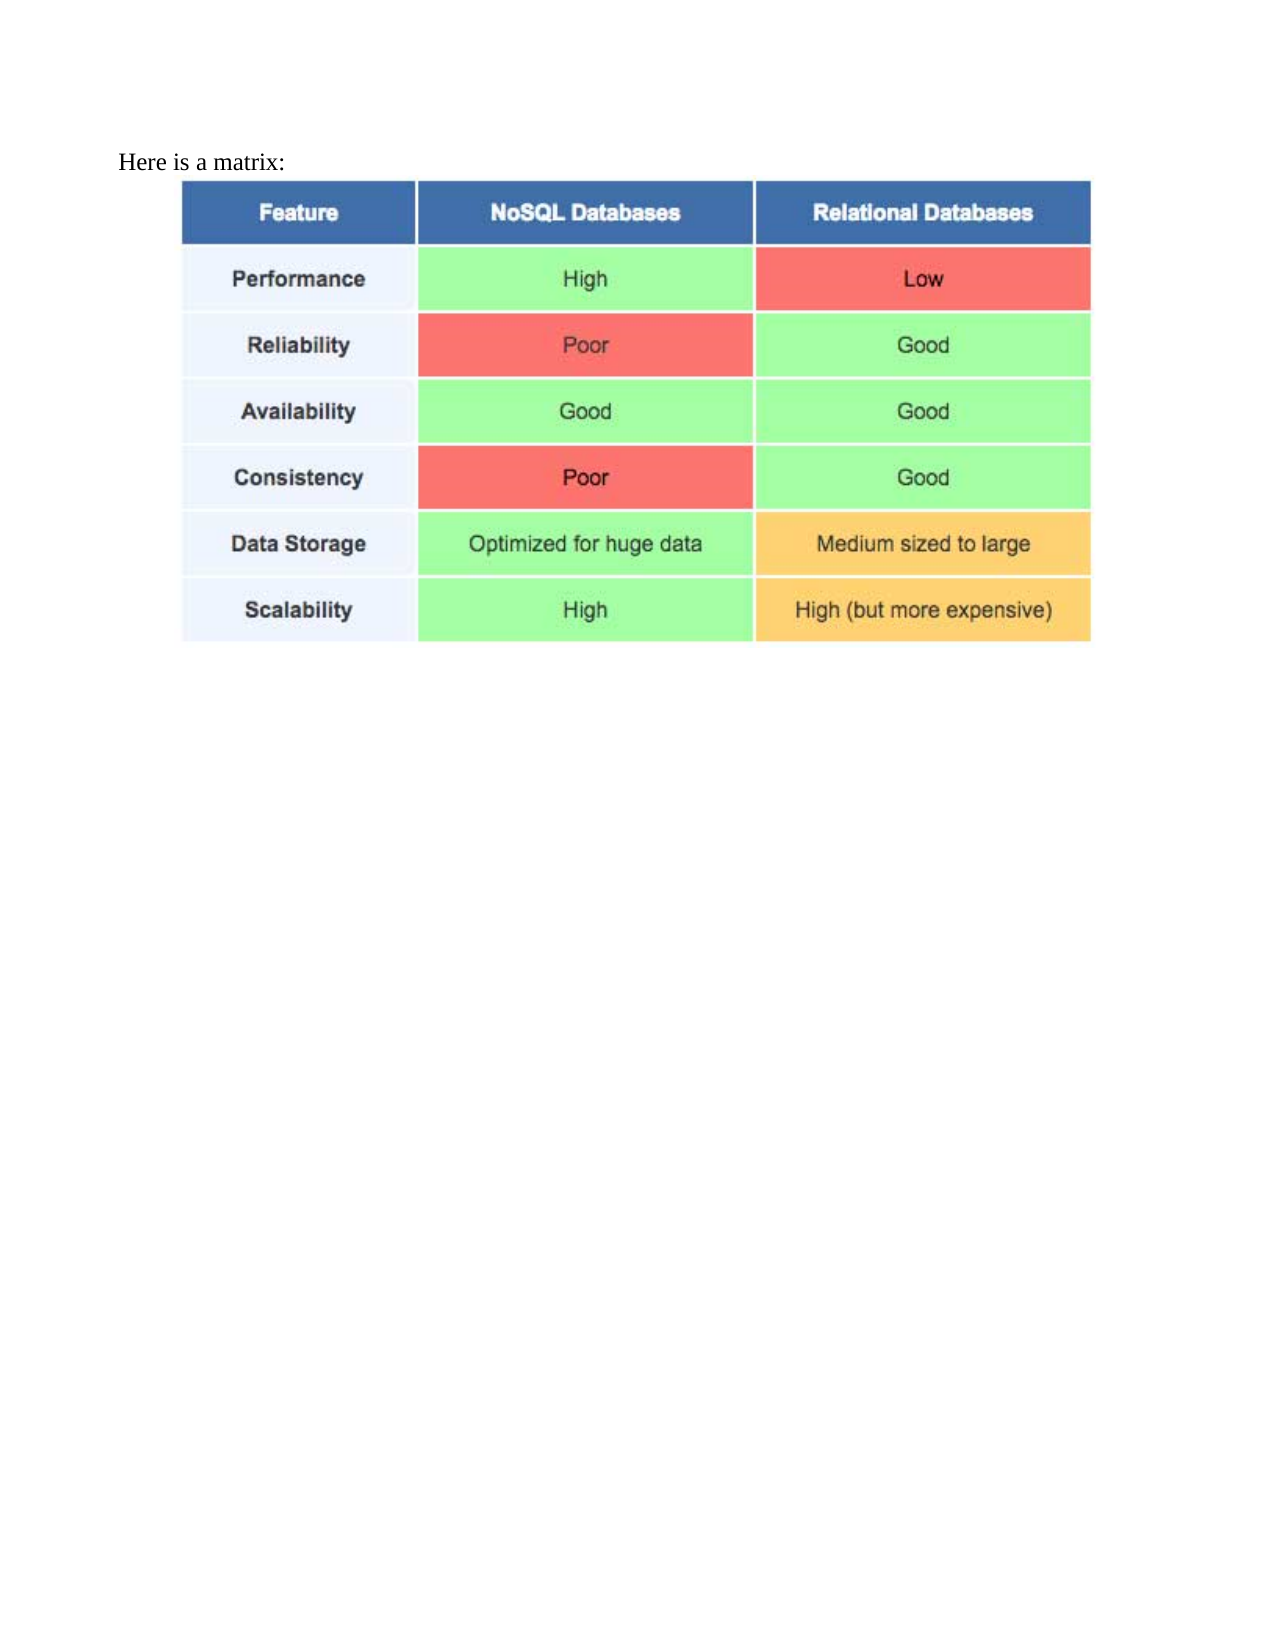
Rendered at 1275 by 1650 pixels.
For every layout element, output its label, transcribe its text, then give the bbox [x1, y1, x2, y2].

text Here is a matrix: [118, 147, 1157, 176]
